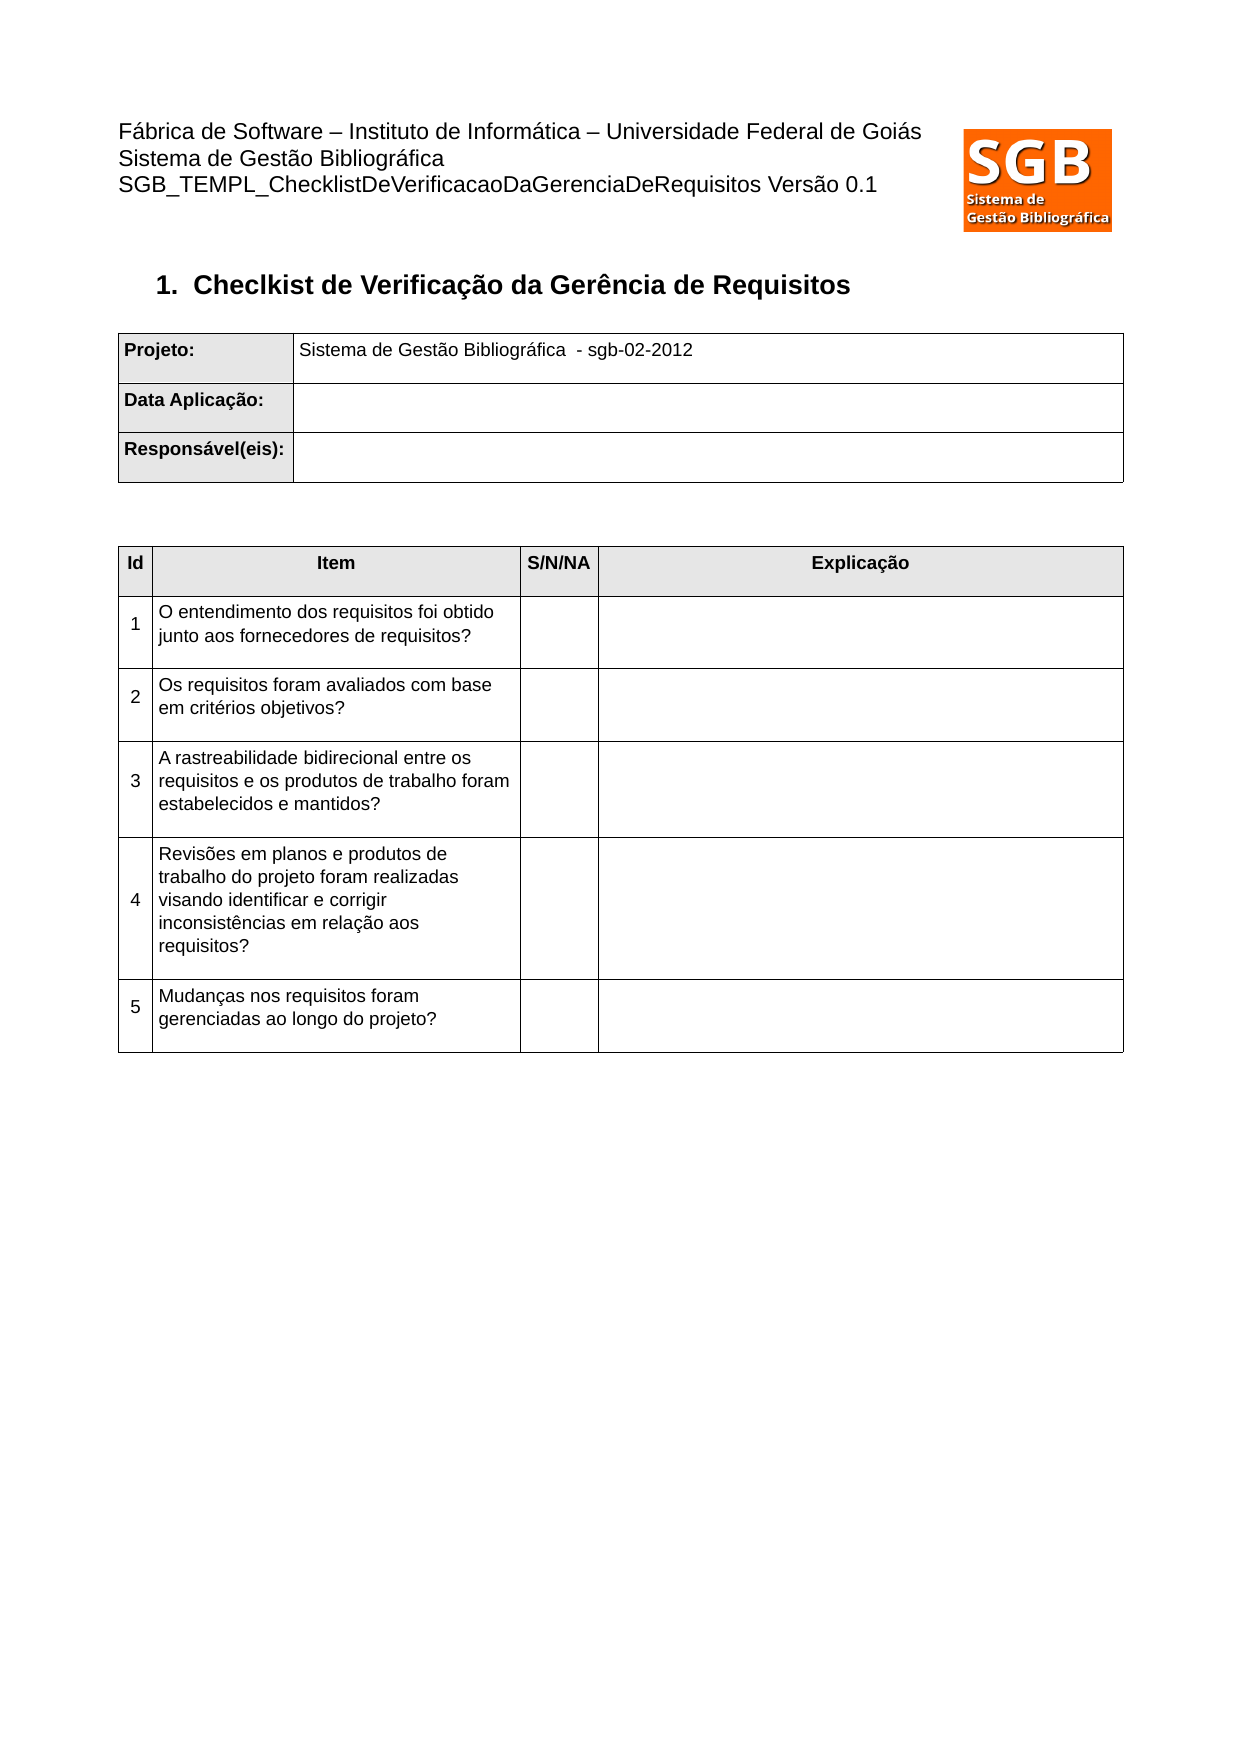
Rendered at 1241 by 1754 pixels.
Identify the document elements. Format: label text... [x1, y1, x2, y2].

table_cell 2 [119, 669, 152, 741]
table_header Sistema de Gestão Bibliográfica - sgb-02-2012 [294, 334, 1123, 382]
table_cell 3 [119, 742, 152, 837]
table_header Explicação [599, 547, 1123, 596]
list Checlkist de Verificação da Gerência de Requisitos [156, 269, 1122, 300]
table_header Item [153, 547, 520, 596]
table_cell Revisões em planos e produtos de trabalho do projeto foram realizadas visando identificar e corrigir inconsistências em relação aos requisitos? [153, 838, 520, 979]
table_cell Mudanças nos requisitos foram gerenciadas ao longo do projeto? [153, 980, 520, 1052]
table_cell Os requisitos foram avaliados com base em critérios objetivos? [153, 669, 520, 741]
table_cell [599, 980, 1123, 1052]
table_cell [599, 742, 1123, 837]
table_header Projeto: [119, 334, 293, 382]
picture [963, 129, 1112, 232]
table_cell [294, 433, 1123, 482]
table_cell 4 [119, 838, 152, 979]
table_cell 5 [119, 980, 152, 1052]
table_cell [521, 597, 598, 668]
table_cell O entendimento dos requisitos foi obtido junto aos fornecedores de requisitos? [153, 597, 520, 668]
table_cell [521, 742, 598, 837]
table_cell Responsável(eis): [119, 433, 293, 482]
table_cell A rastreabilidade bidirecional entre os requisitos e os produtos de trabalho foram estabelecidos e mantidos? [153, 742, 520, 837]
table_cell [294, 384, 1123, 432]
table_cell [599, 838, 1123, 979]
table_header S/N/NA [521, 547, 598, 596]
table_cell [521, 838, 598, 979]
table_cell Data Aplicação: [119, 384, 293, 432]
table_cell [599, 669, 1123, 741]
table_header Id [119, 547, 152, 596]
table_cell 1 [119, 597, 152, 668]
table_cell [521, 669, 598, 741]
table_cell [599, 597, 1123, 668]
table_cell [521, 980, 598, 1052]
